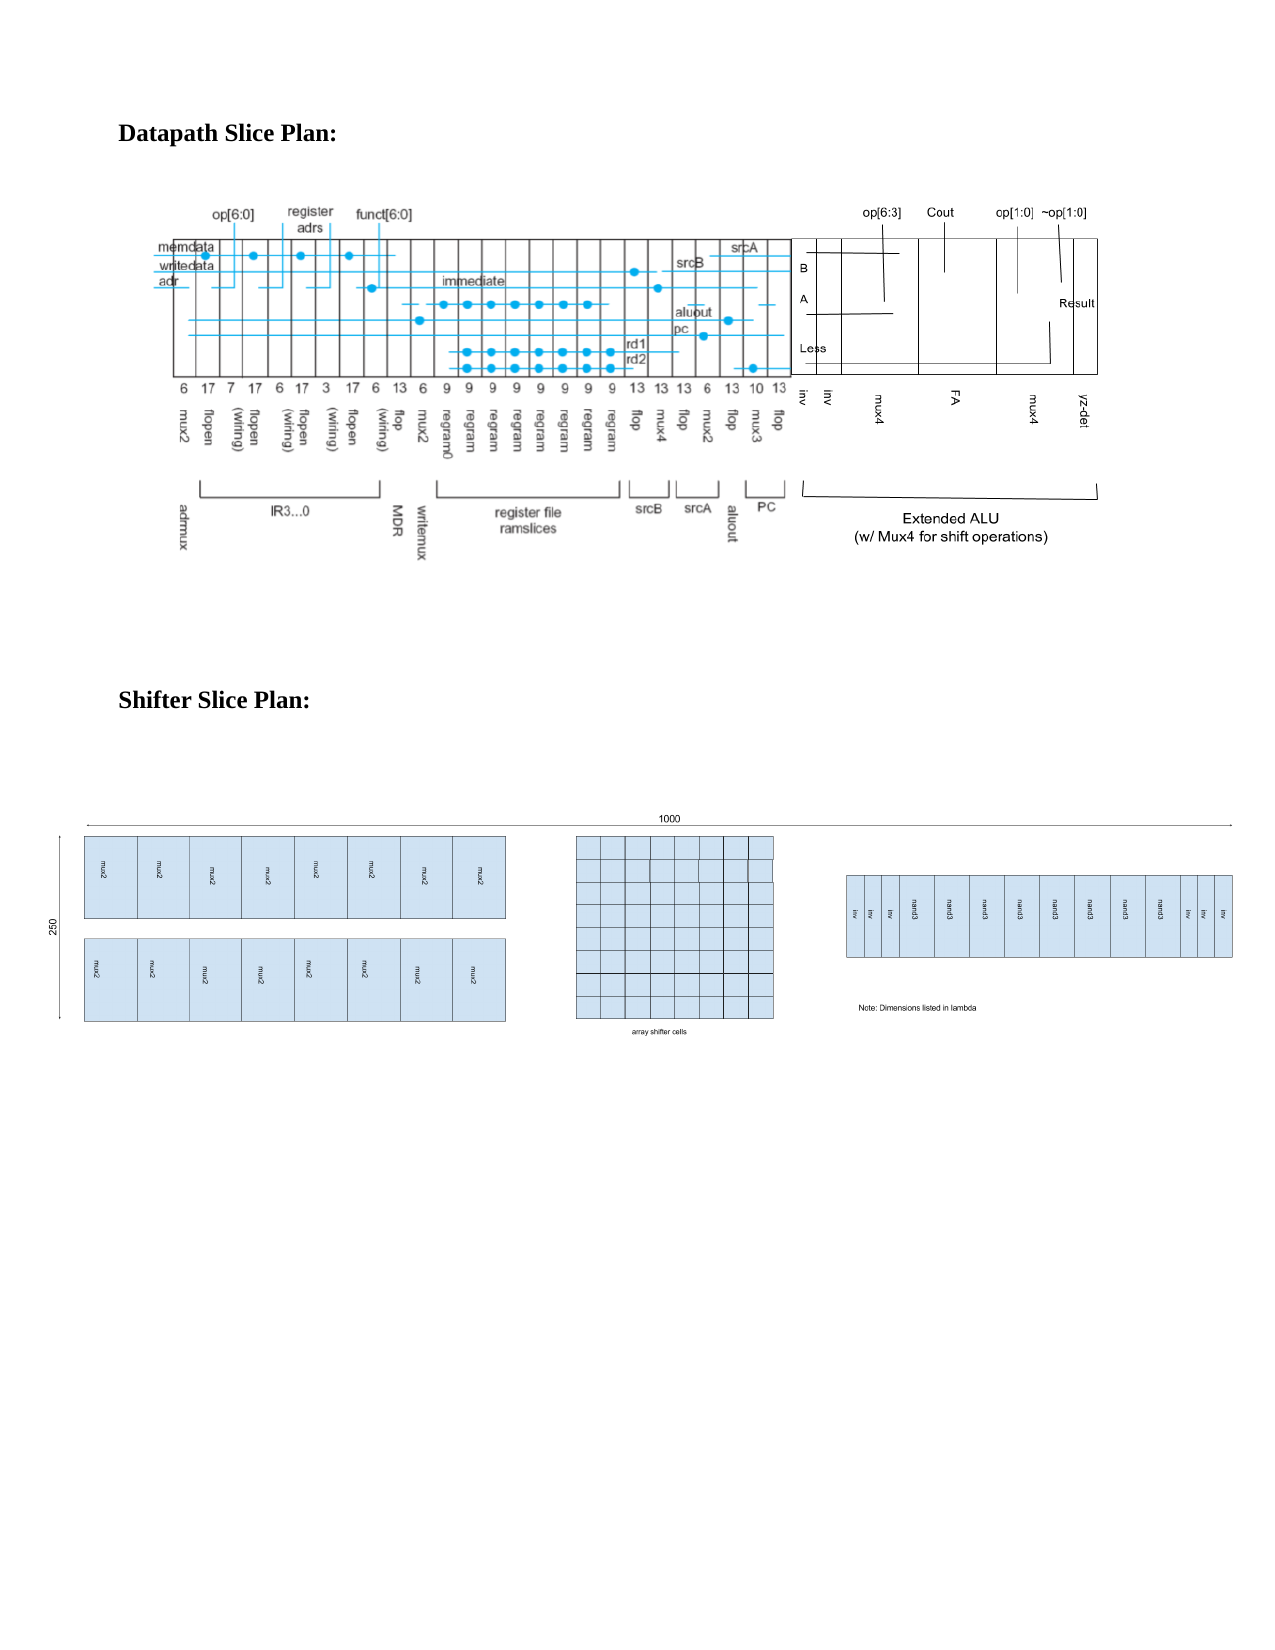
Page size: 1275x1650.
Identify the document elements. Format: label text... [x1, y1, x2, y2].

picture [118, 166, 1157, 599]
text Shifter Slice Plan: [118, 685, 1157, 713]
text Datapath Slice Plan: [118, 118, 1157, 147]
picture [36, 745, 1239, 1106]
